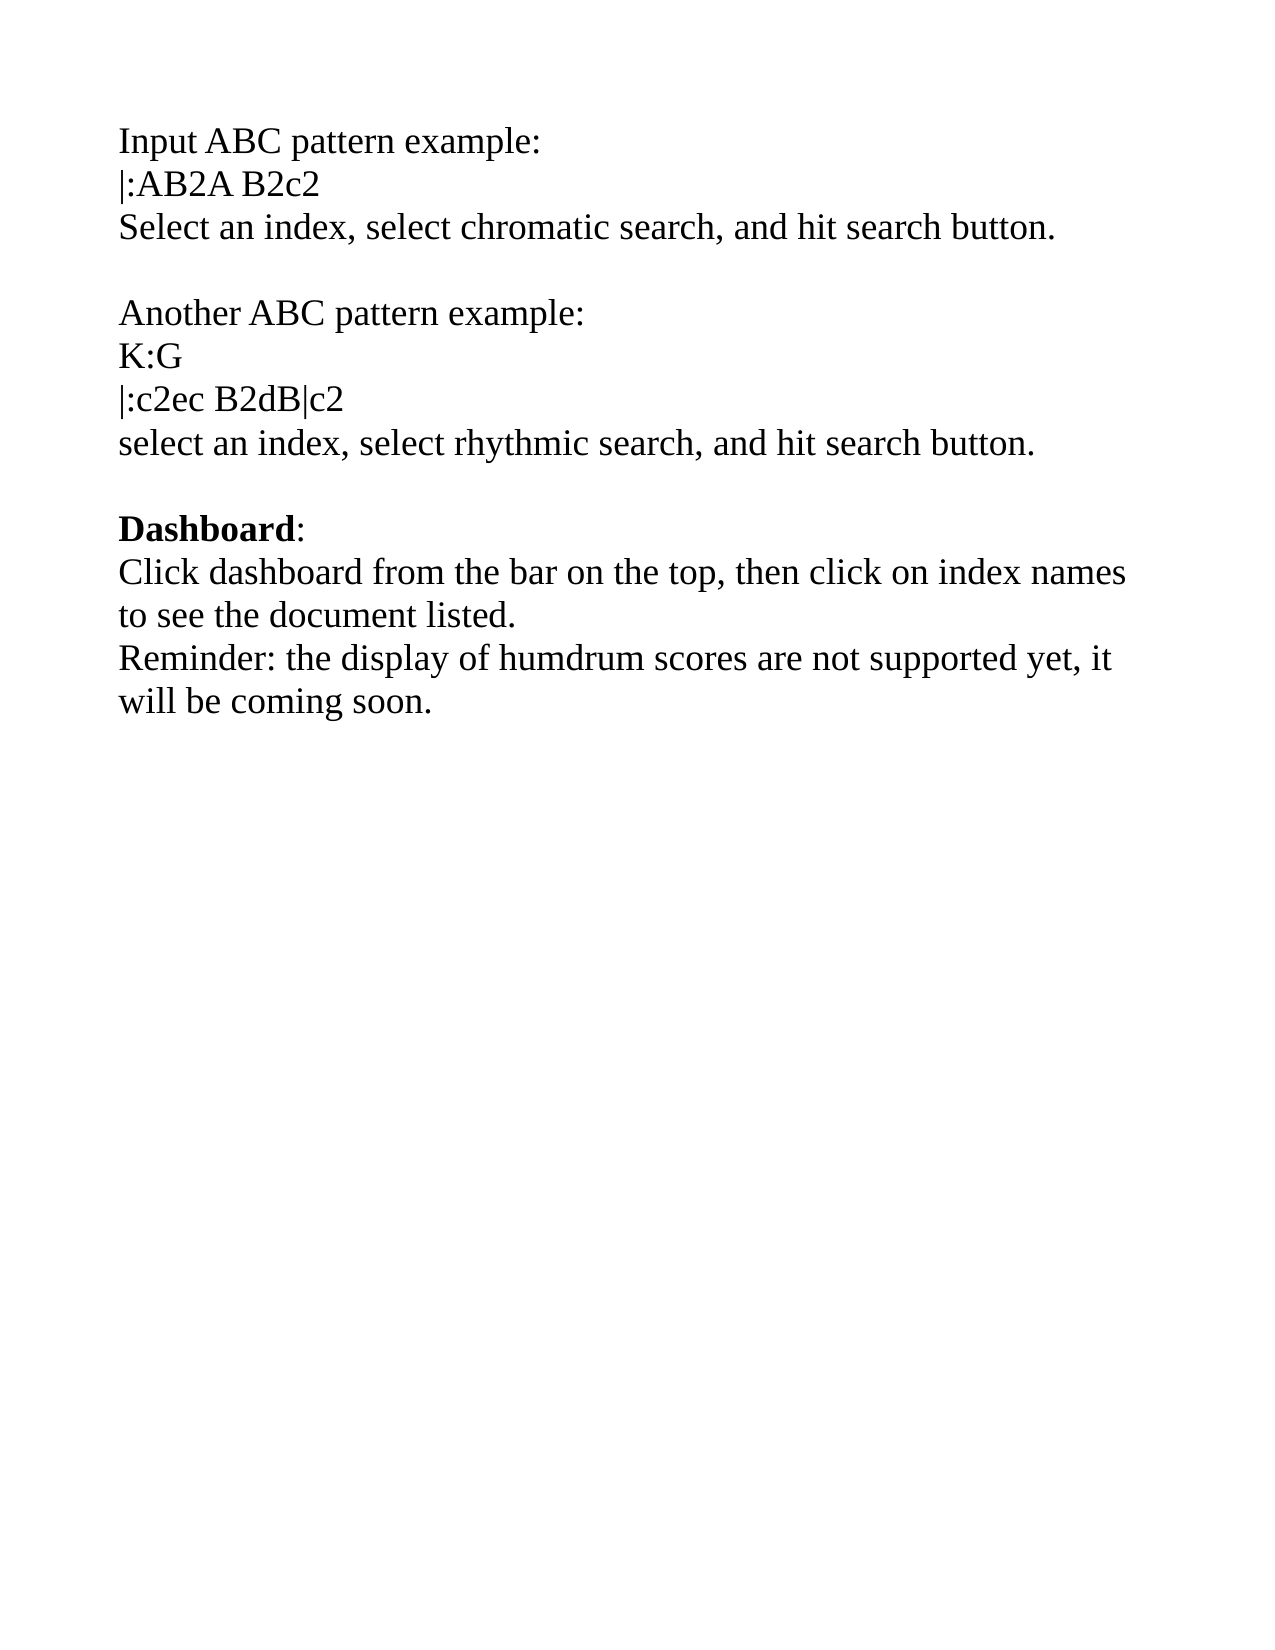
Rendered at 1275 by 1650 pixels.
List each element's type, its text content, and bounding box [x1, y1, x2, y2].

text Select an index, select chromatic search, and hit search button. [118, 204, 1157, 247]
text |:c2ec B2dB|c2 [118, 377, 1157, 420]
text Click dashboard from the bar on the top, then click on index names to see the document listed. [118, 549, 1157, 636]
text select an index, select rhythmic search, and hit search button. [118, 420, 1157, 463]
text Input ABC pattern example: [118, 118, 1157, 161]
text K:G [118, 334, 1157, 377]
text |:AB2A B2c2 [118, 161, 1157, 204]
text Dashboard: [118, 506, 1157, 549]
text Another ABC pattern example: [118, 291, 1157, 334]
text Reminder: the display of humdrum scores are not supported yet, it will be coming soon. [118, 636, 1157, 722]
